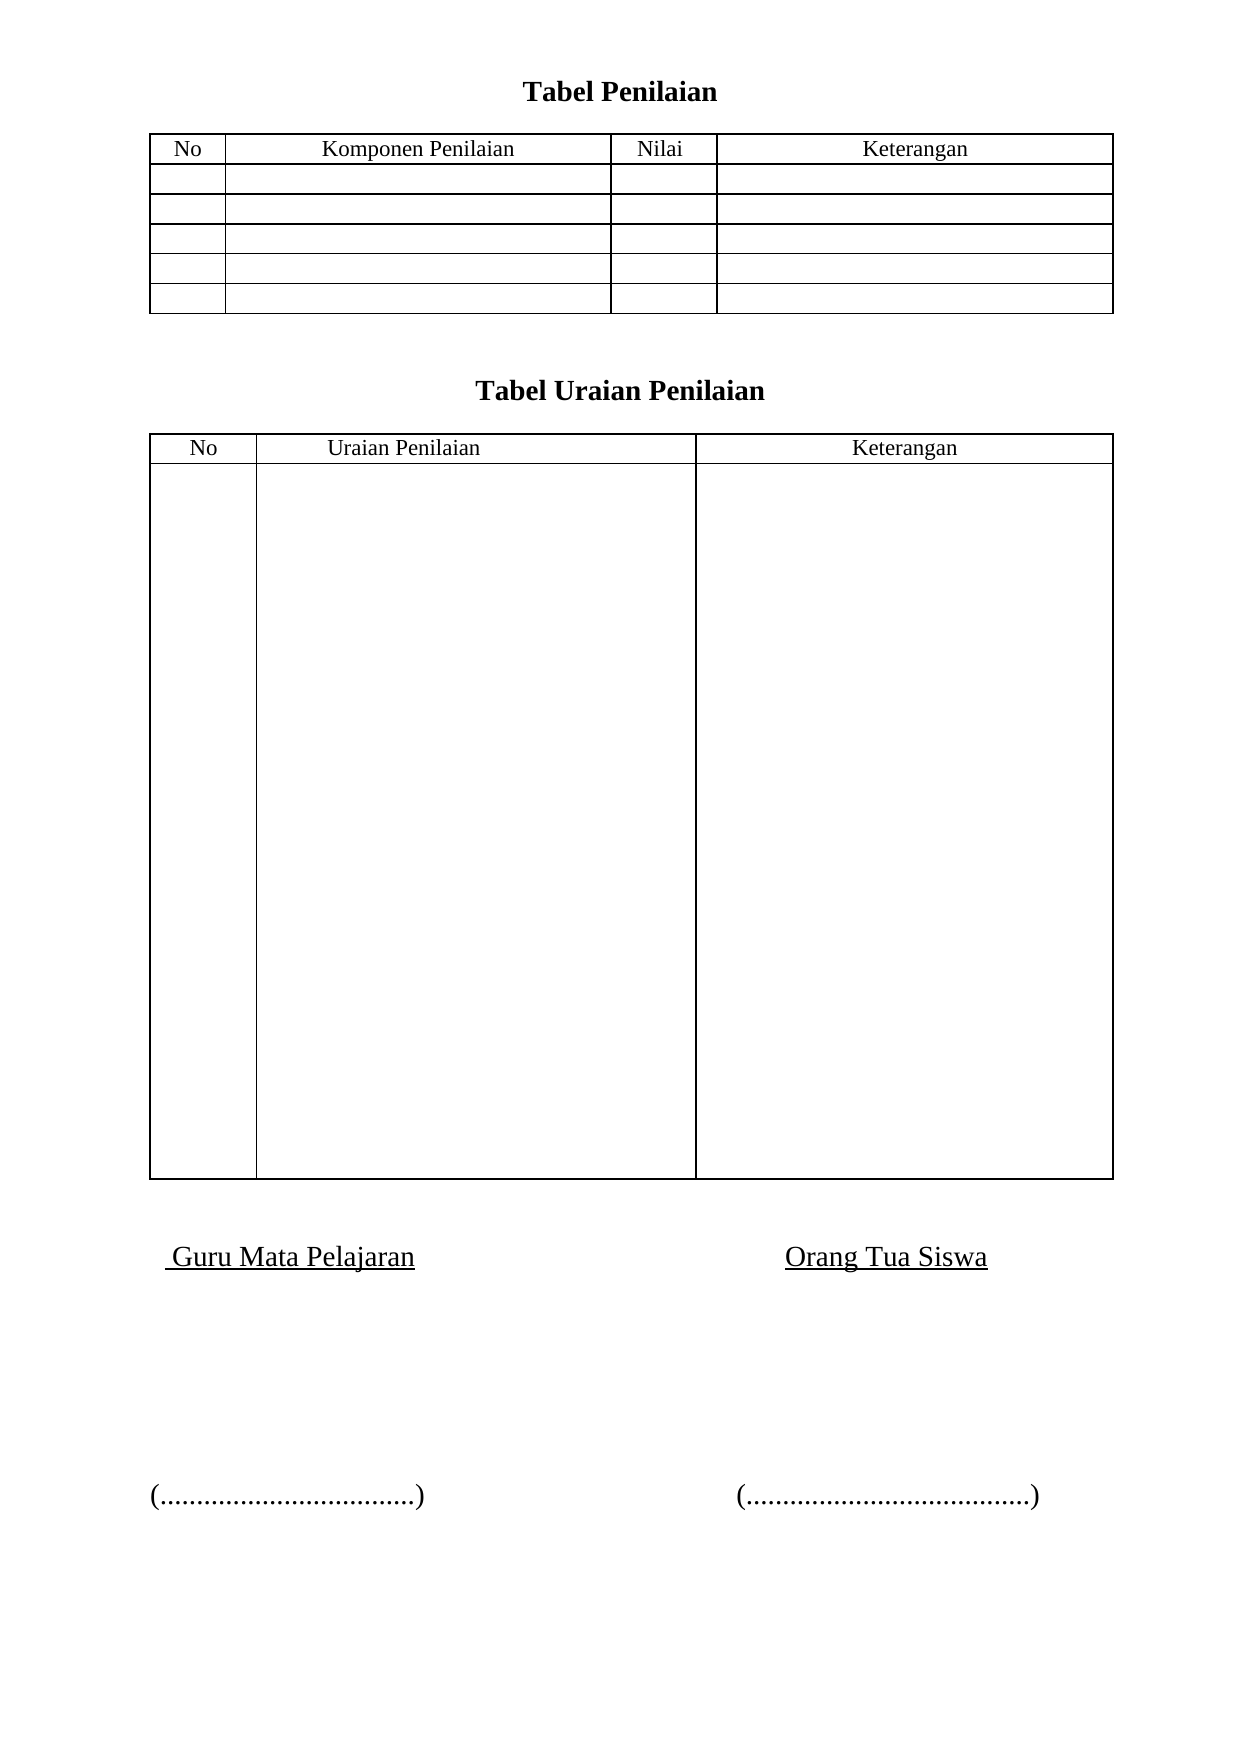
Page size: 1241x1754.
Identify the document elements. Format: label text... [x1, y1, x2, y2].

table_cell [363, 165, 468, 193]
table_cell [484, 640, 590, 670]
table_cell [803, 493, 1112, 522]
table_cell [590, 700, 695, 730]
table_cell [803, 790, 1112, 819]
table_cell [151, 493, 256, 522]
table_cell [257, 551, 377, 580]
table_cell [151, 1119, 256, 1148]
table_header Uraian Penilaian [257, 435, 484, 463]
table_cell [257, 610, 377, 640]
table_cell [378, 493, 484, 522]
table_header Keterangan [697, 435, 1112, 463]
table_cell [484, 760, 590, 790]
table_cell [803, 610, 1112, 640]
table_cell [257, 670, 377, 700]
table_cell [257, 1149, 377, 1178]
table_cell [697, 610, 802, 640]
table_cell [151, 225, 225, 253]
table_cell [590, 850, 695, 879]
table_cell [590, 1149, 695, 1178]
table_cell [226, 254, 362, 283]
table_cell [697, 640, 802, 670]
table_header Nilai [612, 135, 716, 163]
table_cell [151, 790, 256, 819]
table_cell [803, 640, 1112, 670]
table_cell [697, 1119, 802, 1148]
table_cell [590, 523, 695, 551]
table_cell [697, 790, 802, 819]
table_cell [590, 909, 695, 939]
table_cell [697, 1149, 802, 1178]
table_cell [484, 1059, 590, 1089]
table_cell [590, 999, 695, 1029]
table_cell [803, 580, 1112, 610]
table_cell [823, 195, 1112, 223]
table_cell [823, 165, 1112, 193]
table_cell [151, 820, 256, 849]
table_cell [484, 1029, 590, 1059]
table_cell [590, 760, 695, 790]
table_cell [590, 464, 695, 493]
table_cell [257, 820, 377, 849]
table_cell [590, 551, 695, 580]
table_cell [257, 493, 377, 522]
table_cell [378, 523, 484, 551]
table_cell [151, 165, 225, 193]
table_cell [378, 610, 484, 640]
table_cell [378, 1149, 484, 1178]
table_cell [151, 1029, 256, 1059]
table_cell [151, 1089, 256, 1118]
table_cell [697, 580, 802, 610]
table_cell [257, 969, 377, 999]
table_cell [151, 969, 256, 999]
table_cell [226, 284, 362, 312]
table_cell [378, 700, 484, 730]
table_cell [484, 820, 590, 849]
table_cell [484, 909, 590, 939]
table_cell [612, 225, 716, 253]
table_cell [697, 551, 802, 580]
table_cell [378, 939, 484, 969]
table_cell [257, 909, 377, 939]
table_cell [803, 670, 1112, 700]
table_cell [484, 580, 590, 610]
table_cell [378, 999, 484, 1029]
table_cell [823, 254, 1112, 283]
table_cell [378, 760, 484, 790]
table_cell [484, 493, 590, 522]
table_cell [590, 879, 695, 909]
table_cell [612, 284, 716, 312]
table_cell [469, 225, 610, 253]
table_cell [697, 1059, 802, 1089]
table_cell [803, 1119, 1112, 1148]
table_cell [612, 195, 716, 223]
table_cell [469, 165, 610, 193]
table_cell [226, 225, 362, 253]
table_cell [469, 284, 610, 312]
table_cell [151, 760, 256, 790]
table_cell [484, 969, 590, 999]
table_cell [257, 700, 377, 730]
table_cell [257, 790, 377, 819]
table_cell [484, 523, 590, 551]
table_cell [257, 939, 377, 969]
table_cell [378, 850, 484, 879]
table_cell [590, 1119, 695, 1148]
table_cell [590, 493, 695, 522]
table_cell [718, 165, 823, 193]
table_cell [151, 610, 256, 640]
table_cell [151, 464, 256, 493]
table_cell [257, 730, 377, 760]
table_cell [257, 1029, 377, 1059]
table_cell [484, 670, 590, 700]
table_cell [378, 1029, 484, 1059]
table_cell [151, 1149, 256, 1178]
table_cell [151, 195, 225, 223]
table_cell [378, 640, 484, 670]
table_cell [378, 909, 484, 939]
table_cell [697, 730, 802, 760]
table_cell [378, 580, 484, 610]
table_cell [151, 850, 256, 879]
table_cell [378, 1119, 484, 1148]
table_cell [590, 640, 695, 670]
table_cell [697, 879, 802, 909]
table_cell [378, 1059, 484, 1089]
table_cell [697, 999, 802, 1029]
table_cell [590, 580, 695, 610]
table_cell [257, 1059, 377, 1089]
table_cell [484, 551, 590, 580]
table_cell [484, 999, 590, 1029]
table_cell [484, 879, 590, 909]
table_cell [378, 820, 484, 849]
table_cell [363, 254, 468, 283]
table_cell [803, 850, 1112, 879]
table_cell [378, 1089, 484, 1118]
table_cell [697, 700, 802, 730]
table_cell [151, 730, 256, 760]
table_cell [590, 670, 695, 700]
table_cell [803, 1089, 1112, 1118]
table_cell [363, 284, 468, 312]
table_cell [363, 225, 468, 253]
table_cell [484, 610, 590, 640]
table_header Keterangan [718, 135, 1112, 163]
table_cell [590, 610, 695, 640]
table_cell [257, 1089, 377, 1118]
table_cell [803, 999, 1112, 1029]
table_cell [469, 254, 610, 283]
table_cell [803, 820, 1112, 849]
table_cell [151, 879, 256, 909]
table_cell [697, 969, 802, 999]
table_cell [151, 670, 256, 700]
table_cell [151, 700, 256, 730]
table_cell [378, 969, 484, 999]
table_cell [718, 225, 823, 253]
table_cell [697, 670, 802, 700]
table_cell [697, 939, 802, 969]
table_cell [803, 939, 1112, 969]
table_cell [378, 790, 484, 819]
table_cell [697, 464, 802, 493]
table_cell [718, 254, 823, 283]
table_cell [363, 195, 468, 223]
table_cell [257, 464, 377, 493]
table_cell [151, 909, 256, 939]
table_cell [378, 551, 484, 580]
table_cell [718, 195, 823, 223]
table_cell [803, 969, 1112, 999]
table_header No [151, 135, 225, 163]
table_cell [257, 523, 377, 551]
table_cell [612, 165, 716, 193]
table_cell [484, 730, 590, 760]
table_cell [803, 909, 1112, 939]
table_cell [803, 523, 1112, 551]
table_header Komponen Penilaian [226, 135, 610, 163]
table_cell [590, 1089, 695, 1118]
table_cell [823, 284, 1112, 312]
table_cell [590, 1029, 695, 1059]
table_cell [697, 850, 802, 879]
table_cell [697, 909, 802, 939]
table_cell [378, 879, 484, 909]
table_cell [151, 254, 225, 283]
table_cell [151, 999, 256, 1029]
table_cell [803, 551, 1112, 580]
table_cell [484, 1119, 590, 1148]
table_cell [697, 1029, 802, 1059]
table_cell [257, 580, 377, 610]
table_cell [697, 493, 802, 522]
table_cell [257, 1119, 377, 1148]
table_cell [590, 1059, 695, 1089]
table_cell [484, 700, 590, 730]
table_cell [151, 523, 256, 551]
table_cell [378, 730, 484, 760]
table_cell [590, 730, 695, 760]
table_cell [590, 939, 695, 969]
table_cell [484, 939, 590, 969]
table_cell [257, 640, 377, 670]
text Guru Mata Pelajaran Orang Tua Siswa [150, 1239, 1090, 1273]
table_cell [151, 939, 256, 969]
table_cell [590, 969, 695, 999]
table_cell [697, 760, 802, 790]
table_cell [226, 195, 362, 223]
table_cell [226, 165, 362, 193]
table_cell [257, 879, 377, 909]
table_cell [469, 195, 610, 223]
table_cell [484, 464, 590, 493]
table_cell [803, 730, 1112, 760]
table_header [590, 435, 695, 463]
table_header No [151, 435, 256, 463]
table_cell [378, 670, 484, 700]
table_cell [697, 820, 802, 849]
text Tabel Uraian Penilaian [150, 373, 1090, 407]
table_cell [803, 464, 1112, 493]
table_cell [484, 790, 590, 819]
table_cell [718, 284, 823, 312]
table_cell [803, 760, 1112, 790]
table_cell [378, 464, 484, 493]
table_cell [151, 284, 225, 312]
table_cell [151, 1059, 256, 1089]
table_cell [484, 1149, 590, 1178]
text Tabel Penilaian [150, 74, 1090, 107]
table_cell [697, 1089, 802, 1118]
table_cell [823, 225, 1112, 253]
table_cell [803, 1059, 1112, 1089]
table_cell [484, 1089, 590, 1118]
table_cell [151, 640, 256, 670]
table_header [484, 435, 590, 463]
table_cell [257, 760, 377, 790]
table_cell [484, 850, 590, 879]
table_cell [257, 850, 377, 879]
table_cell [590, 790, 695, 819]
table_cell [803, 700, 1112, 730]
table_cell [803, 1029, 1112, 1059]
table_cell [803, 1149, 1112, 1178]
table_cell [151, 551, 256, 580]
table_cell [151, 580, 256, 610]
table_cell [257, 999, 377, 1029]
table_cell [697, 523, 802, 551]
text (...................................) (.......................................) [150, 1477, 1090, 1510]
table_cell [612, 254, 716, 283]
table_cell [590, 820, 695, 849]
table_cell [803, 879, 1112, 909]
